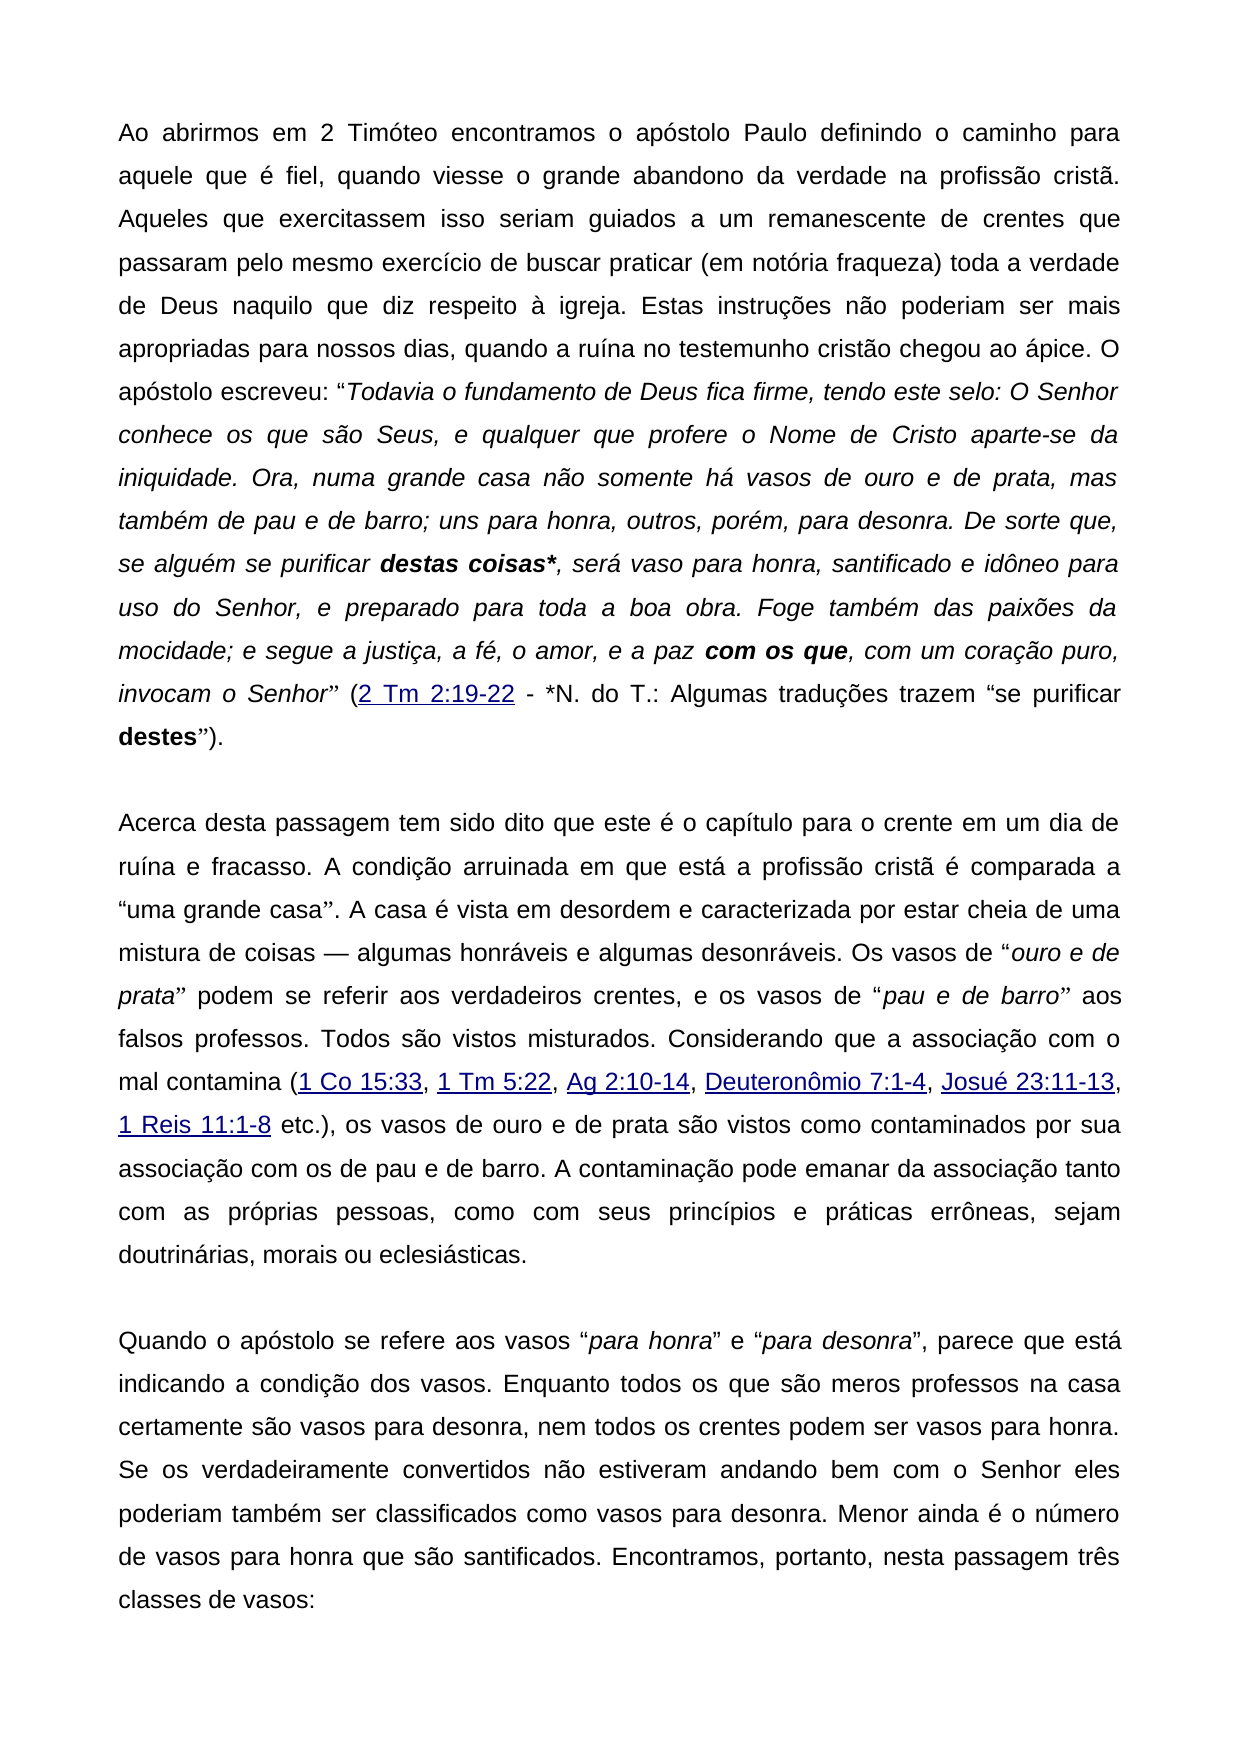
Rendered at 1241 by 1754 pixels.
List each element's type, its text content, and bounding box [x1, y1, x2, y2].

text Ao abrirmos em 2 Timóteo encontramos o apóstolo Paulo definindo o caminho para aquele que é fiel, quando viesse o grande abandono da verdade na profissão cristã. Aqueles que exercitassem isso seriam guiados a um remanescente de crentes que passaram pelo mesmo exercício de buscar praticar (em notória fraqueza) toda a verdade de Deus naquilo que diz respeito à igreja. Estas instruções não poderiam ser mais apropriadas para nossos dias, quando a ruína no testemunho cristão chegou ao ápice. O apóstolo escreveu: “Todavia o fundamento de Deus fica firme, tendo este selo: O Senhor conhece os que são Seus, e qualquer que profere o Nome de Cristo aparte-se da iniquidade. Ora, numa grande casa não somente há vasos de ouro e de prata, mas também de pau e de barro; uns para honra, outros, porém, para desonra. De sorte que, se alguém se purificar destas coisas*, será vaso para honra, santificado e idôneo para uso do Senhor, e preparado para toda a boa obra. Foge também das paixões da mocidade; e segue a justiça, a fé, o amor, e a paz com os que, com um coração puro, invocam o Senhor” (2 Tm 2:19-22 - *N. do T.: Algumas traduções trazem “se purificar destes”). [118, 118, 1122, 751]
text Acerca desta passagem tem sido dito que este é o capítulo para o crente em um dia de ruína e fracasso. A condição arruinada em que está a profissão cristã é comparada a “uma grande casa”. A casa é vista em desordem e caracterizada por estar cheia de uma mistura de coisas — algumas honráveis e algumas desonráveis. Os vasos de “ouro e de prata” podem se referir aos verdadeiros crentes, e os vasos de “pau e de barro” aos falsos professos. Todos são vistos misturados. Considerando que a associação com o mal contamina (1 Co 15:33, 1 Tm 5:22, Ag 2:10-14, Deuteronômio 7:1-4, Josué 23:11-13, 1 Reis 11:1-8 etc.), os vasos de ouro e de prata são vistos como contaminados por sua associação com os de pau e de barro. A contaminação pode emanar da associação tanto com as próprias pessoas, como com seus princípios e práticas errôneas, sejam doutrinárias, morais ou eclesiásticas. [118, 808, 1122, 1268]
text Quando o apóstolo se refere aos vasos “para honra” e “para desonra”, parece que está indicando a condição dos vasos. Enquanto todos os que são meros professos na casa certamente são vasos para desonra, nem todos os crentes podem ser vasos para honra. Se os verdadeiramente convertidos não estiveram andando bem com o Senhor eles poderiam também ser classificados como vasos para desonra. Menor ainda é o número de vasos para honra que são santificados. Encontramos, portanto, nesta passagem três classes de vasos: [118, 1326, 1122, 1613]
